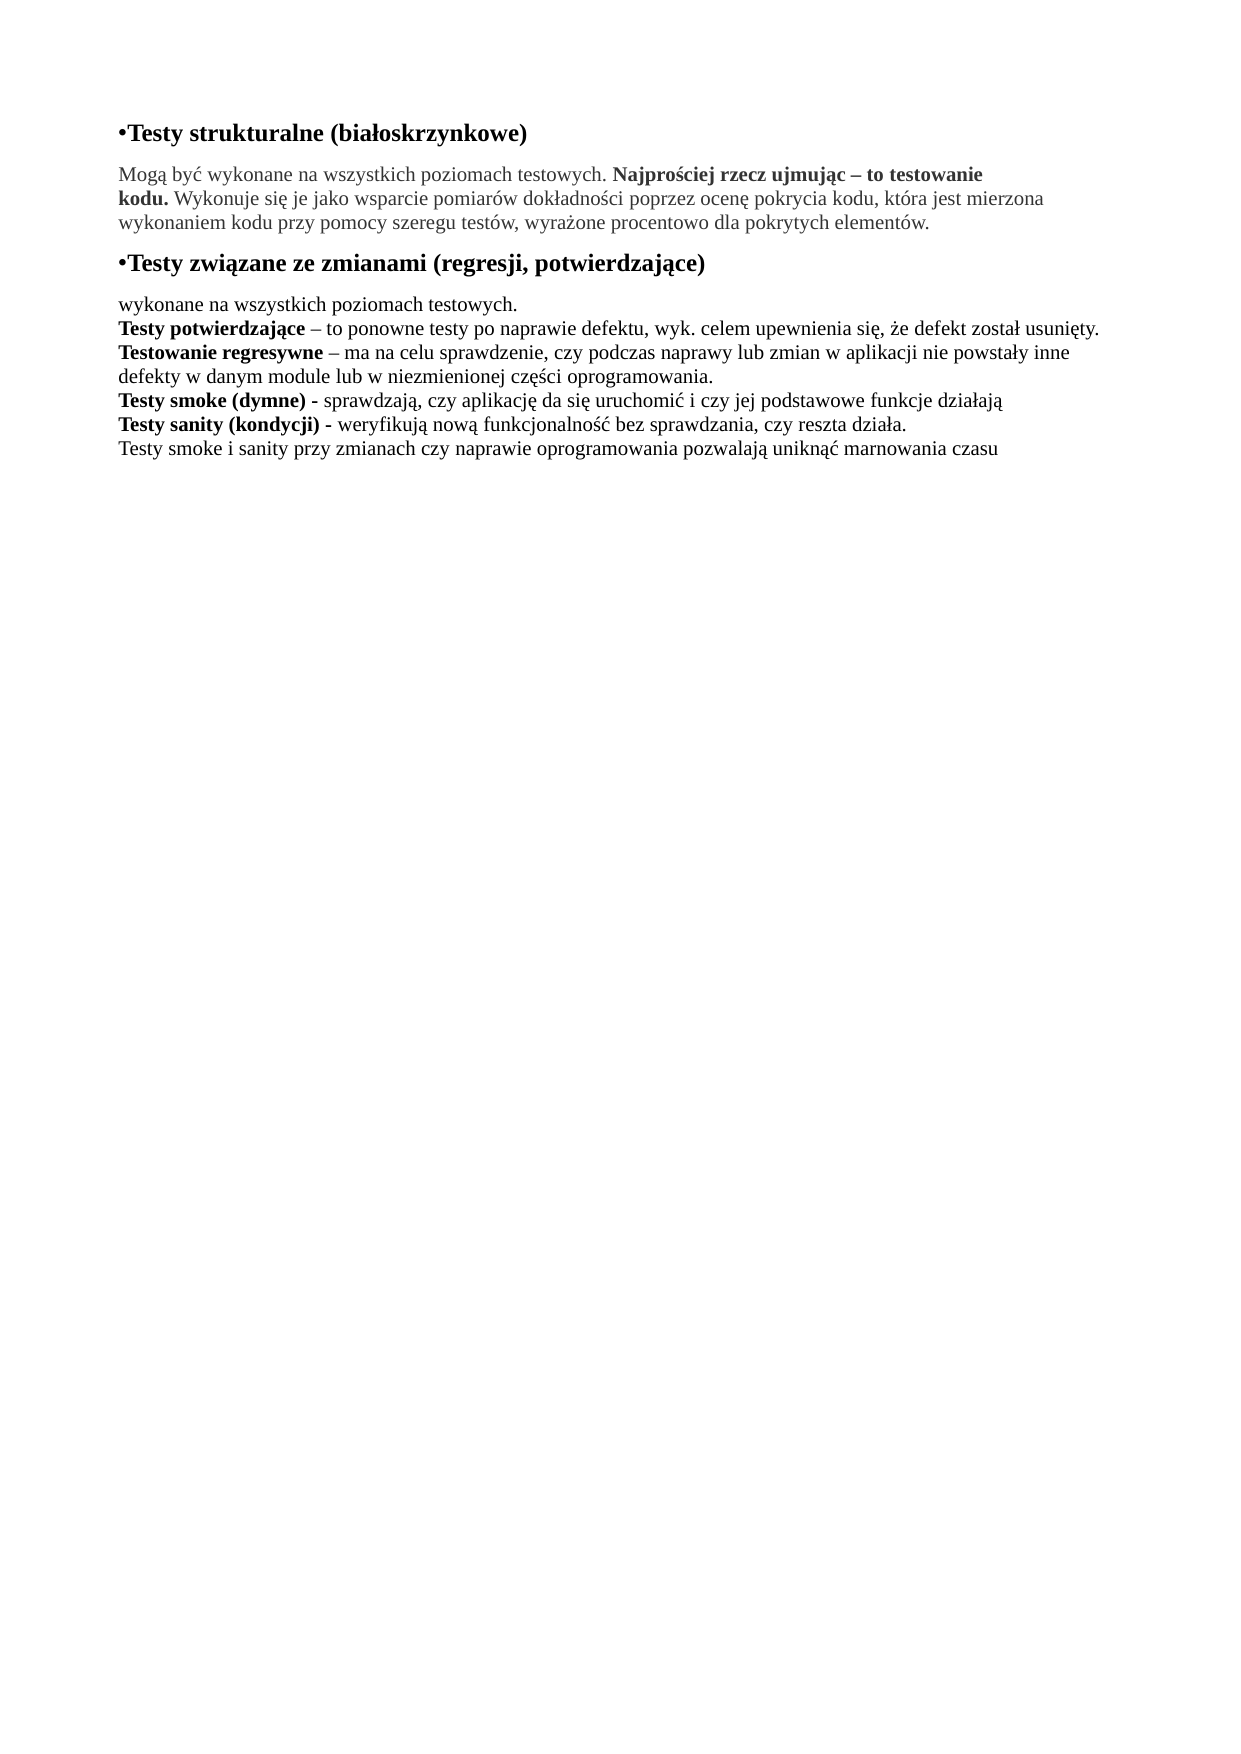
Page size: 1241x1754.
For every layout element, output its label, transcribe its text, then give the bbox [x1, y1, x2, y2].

list Testowanie regresywne – ma na celu sprawdzenie, czy podczas naprawy lub zmian w aplikacji nie powstały inne defekty w danym module lub w niezmienionej części oprogramowania. [118, 340, 1122, 388]
list Testy sanity (kondycji) - weryfikują nową funkcjonalność bez sprawdzania, czy reszta działa. [118, 412, 1122, 436]
list Mogą być wykonane na wszystkich poziomach testowych. Najprościej rzecz ujmując – to testowanie kodu. Wykonuje się je jako wsparcie pomiarów dokładności poprzez ocenę pokrycia kodu, która jest mierzona wykonaniem kodu przy pomocy szeregu testów, wyrażone procentowo dla pokrytych elementów. [118, 161, 1122, 234]
list Testy strukturalne (białoskrzynkowe) [118, 118, 1122, 147]
list Testy potwierdzające – to ponowne testy po naprawie defektu, wyk. celem upewnienia się, że defekt został usunięty. [118, 316, 1122, 340]
list Testy smoke (dymne) - sprawdzają, czy aplikację da się uruchomić i czy jej podstawowe funkcje działają [118, 388, 1122, 412]
list Testy związane ze zmianami (regresji, potwierdzające) [118, 248, 1122, 277]
list wykonane na wszystkich poziomach testowych. [118, 292, 1122, 316]
list Testy smoke i sanity przy zmianach czy naprawie oprogramowania pozwalają uniknąć marnowania czasu [118, 436, 1122, 460]
